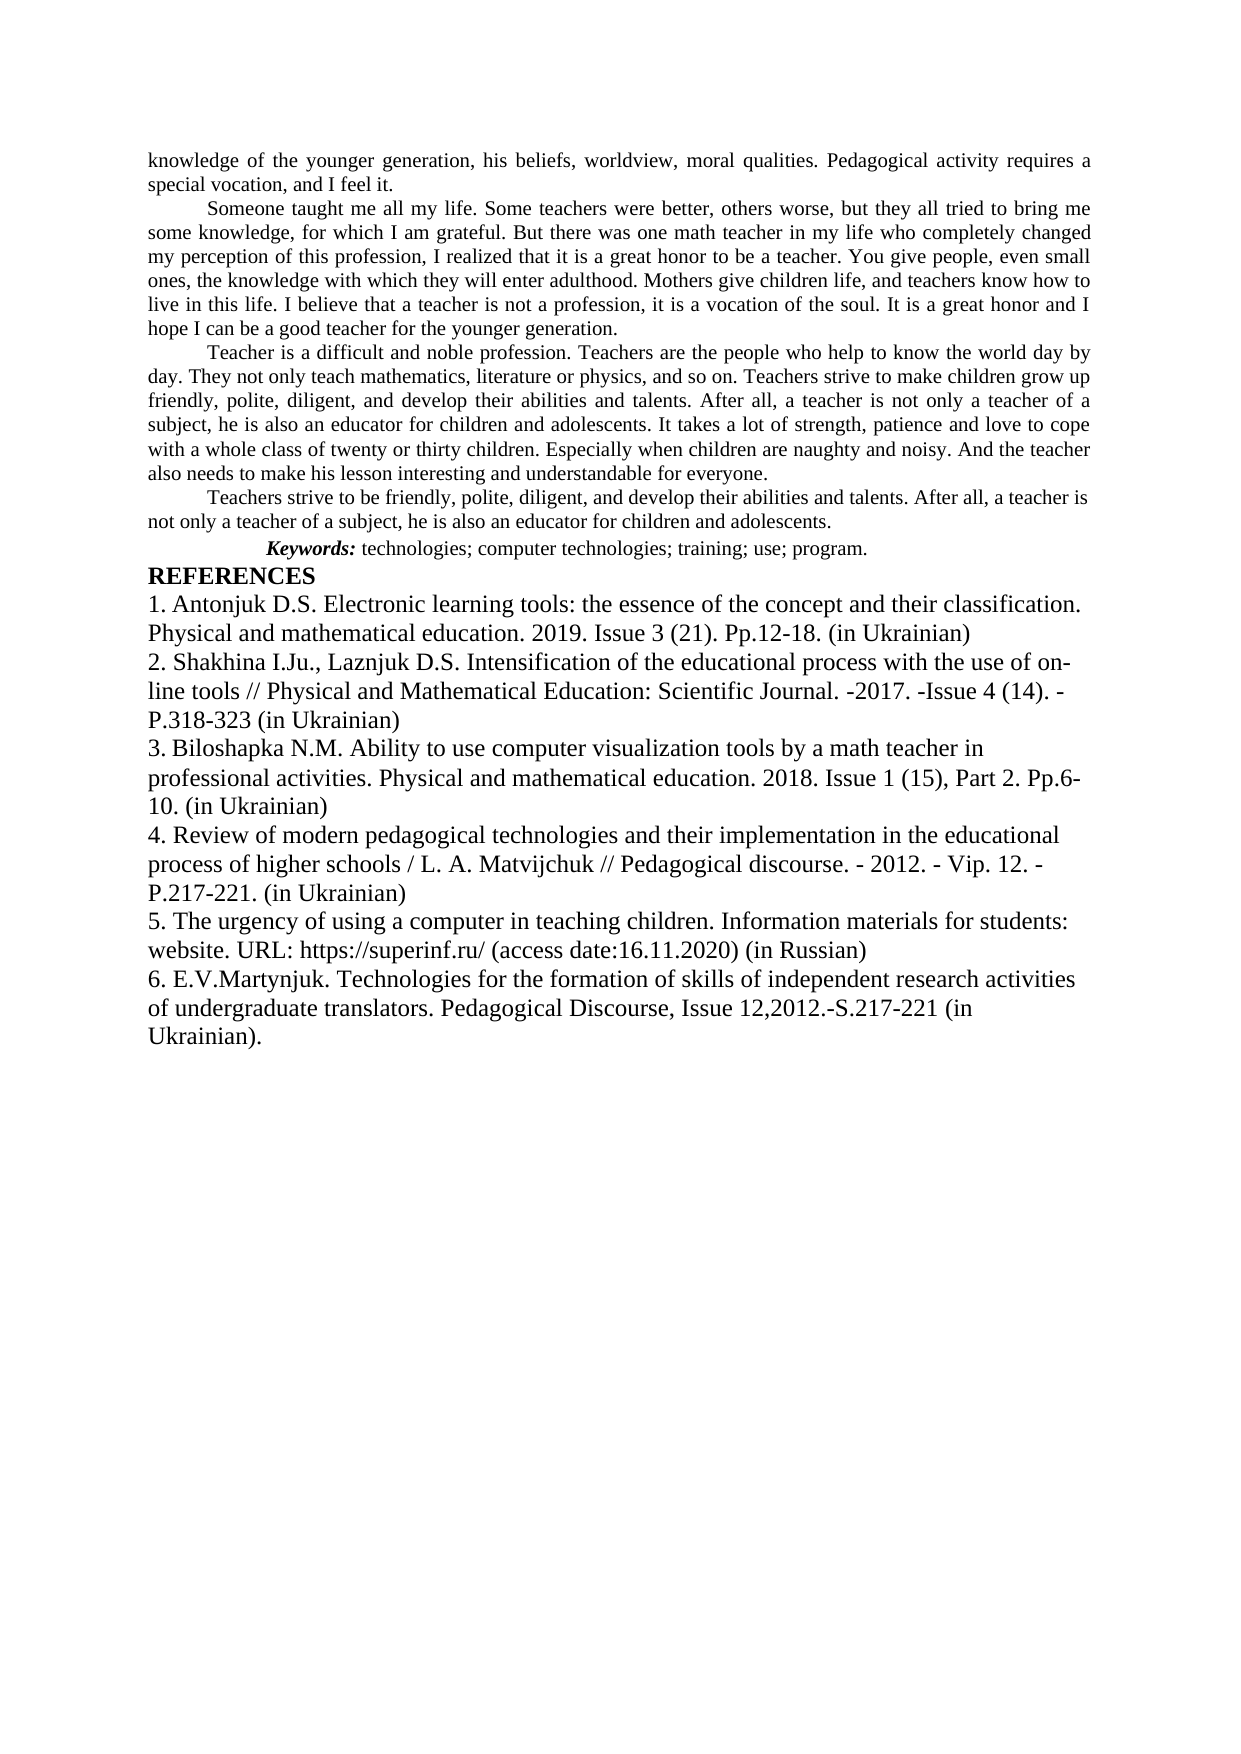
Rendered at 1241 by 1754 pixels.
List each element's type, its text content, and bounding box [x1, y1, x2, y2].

text Teachers strive to be friendly, polite, diligent, and develop their abilities and talents. After all, a teacher is not only a teacher of a subject, he is also an educator for children and adolescents. [148, 484, 1092, 533]
text 3. Biloshapka N.M. Ability to use computer visualization tools by a math teacher in professional activities. Physical and mathematical education. 2018. Issue 1 (15), Part 2. Pp.6-10. (in Ukrainian) [148, 733, 1092, 820]
text 5. The urgency of using a computer in teaching children. Information materials for students: website. URL: https://superinf.ru/ (access date:16.11.2020) (in Russian) [148, 906, 1092, 964]
text 4. Review of modern pedagogical technologies and their implementation in the educational process of higher schools / L. A. Matvijchuk // Pedagogical discourse. - 2012. - Vip. 12. - P.217-221. (in Ukrainian) [148, 820, 1092, 906]
text Keywords: technologies; computer technologies; training; use; program. [207, 533, 1033, 561]
text 6. E.V.Martynjuk. Technologies for the formation of skills of independent research activities of undergraduate translators. Pedagogical Discourse, Issue 12,2012.-S.217-221 (in Ukrainian). [148, 964, 1092, 1050]
text REFERENCES [148, 561, 1092, 589]
text Someone taught me all my life. Some teachers were better, others worse, but they all tried to bring me some knowledge, for which I am grateful. But there was one math teacher in my life who completely changed my perception of this profession, I realized that it is a great honor to be a teacher. You give people, even small ones, the knowledge with which they will enter adulthood. Mothers give children life, and teachers know how to live in this life. I believe that a teacher is not a profession, it is a vocation of the soul. It is a great honor and I hope I can be a good teacher for the younger generation. [148, 196, 1092, 340]
text 1. Antonjuk D.S. Electronic learning tools: the essence of the concept and their classification. Physical and mathematical education. 2019. Issue 3 (21). Pp.12-18. (in Ukrainian) [148, 589, 1092, 647]
text Teacher is a difficult and noble profession. Teachers are the people who help to know the world day by day. They not only teach mathematics, literature or physics, and so on. Teachers strive to make children grow up friendly, polite, diligent, and develop their abilities and talents. After all, a teacher is not only a teacher of a subject, he is also an educator for children and adolescents. It takes a lot of strength, patience and love to cope with a whole class of twenty or thirty children. Especially when children are naughty and noisy. And the teacher also needs to make his lesson interesting and understandable for everyone. [148, 340, 1092, 484]
text 2. Shakhina I.Ju., Laznjuk D.S. Intensification of the educational process with the use of on-line tools // Physical and Mathematical Education: Scientific Journal. -2017. -Issue 4 (14). - P.318-323 (in Ukrainian) [148, 647, 1092, 733]
text knowledge of the younger generation, his beliefs, worldview, moral qualities. Pedagogical activity requires a special vocation, and I feel it. [148, 148, 1092, 196]
